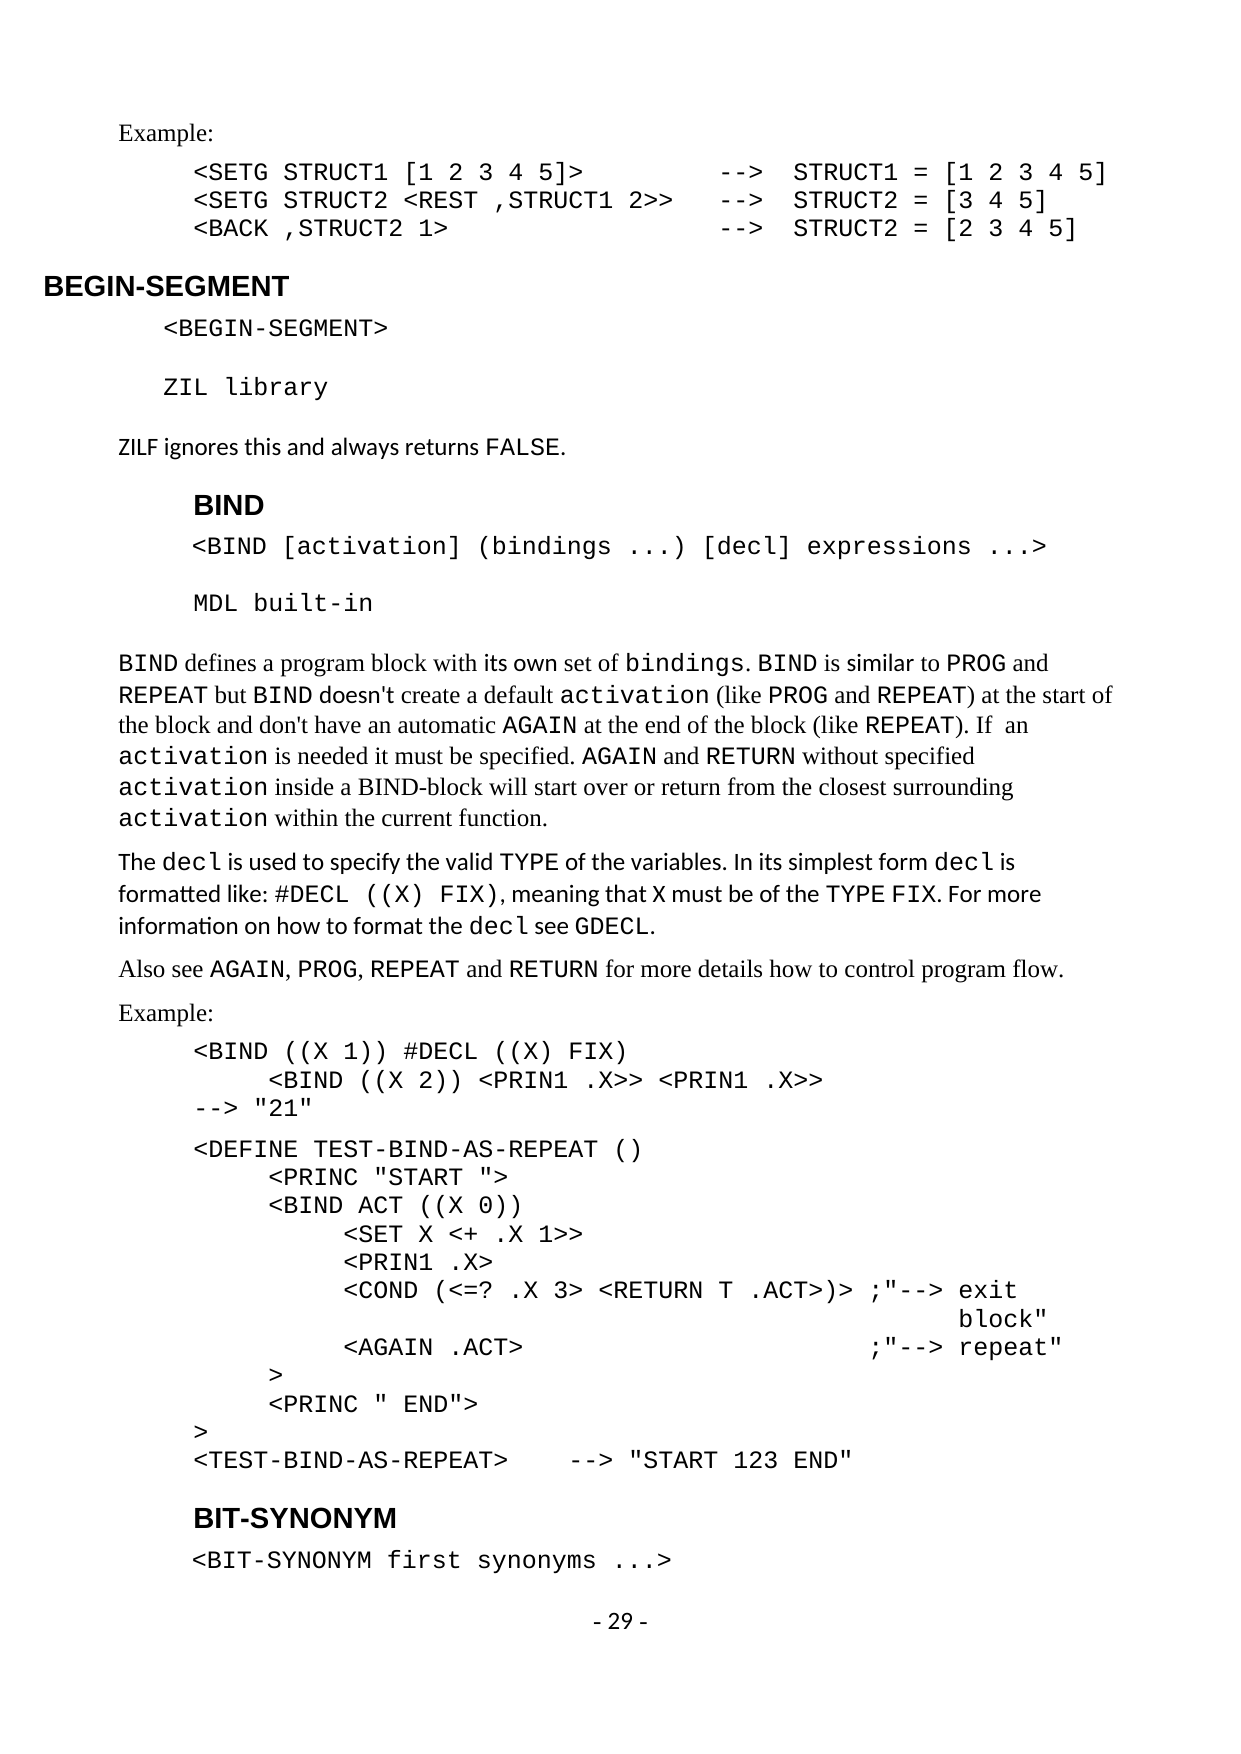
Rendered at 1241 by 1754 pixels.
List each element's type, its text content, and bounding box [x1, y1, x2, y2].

text <BIND [activation] (bindings ...) [decl] expressions ...> [192, 534, 1122, 562]
text Also see AGAIN, PROG, REPEAT and RETURN for more details how to control program flow. [118, 954, 1122, 985]
text Example: [118, 998, 1122, 1026]
text Example: [118, 118, 1122, 147]
text The decl is used to specify the valid TYPE of the variables. In its simplest form decl is formatted like: #DECL ((X) FIX), meaning that X must be of the TYPE FIX. For more information on how to format the decl see GDECL. [118, 846, 1122, 942]
text BIND defines a program block with its own set of bindings. BIND is similar to PROG and REPEAT but BIND doesn't create a default activation (like PROG and REPEAT) at the start of the block and don't have an automatic AGAIN at the end of the block (like REPEAT). If an activation is needed it must be specified. AGAIN and RETURN without specified activation inside a BIND-block will start over or return from the closest surrounding activation within the current function. [118, 647, 1122, 834]
list <BEGIN-SEGMENT> [118, 315, 1122, 344]
list ZIL library [118, 374, 1122, 403]
text MDL built-in [118, 590, 1122, 619]
text <DEFINE TEST-BIND-AS-REPEAT () <PRINC "START "> <BIND ACT ((X 0)) <SET X <+ .X 1>> <PRIN1 .X> <COND (<=? .X 3> <RETURN T .ACT>)> ;"--> exit block" <AGAIN .ACT> ;"--> repeat" > <PRINC " END"> > <TEST-BIND-AS-REPEAT> --> "START 123 END" [118, 1136, 1122, 1476]
text <BIT-SYNONYM first synonyms ...> [192, 1547, 1122, 1576]
text ZILF ignores this and always returns FALSE. [118, 431, 1122, 463]
subtitle BIT-SYNONYM [118, 1501, 1122, 1535]
subtitle BIND [118, 488, 1122, 521]
text <SETG STRUCT1 [1 2 3 4 5]> --> STRUCT1 = [1 2 3 4 5] <SETG STRUCT2 <REST ,STRUCT1 2>> --> STRUCT2 = [3 4 5] <BACK ,STRUCT2 1> --> STRUCT2 = [2 3 4 5] [118, 159, 1122, 244]
subtitle BEGIN-SEGMENT [43, 269, 1122, 303]
text <BIND ((X 1)) #DECL ((X) FIX) <BIND ((X 2)) <PRIN1 .X>> <PRIN1 .X>> --> "21" [118, 1039, 1122, 1124]
